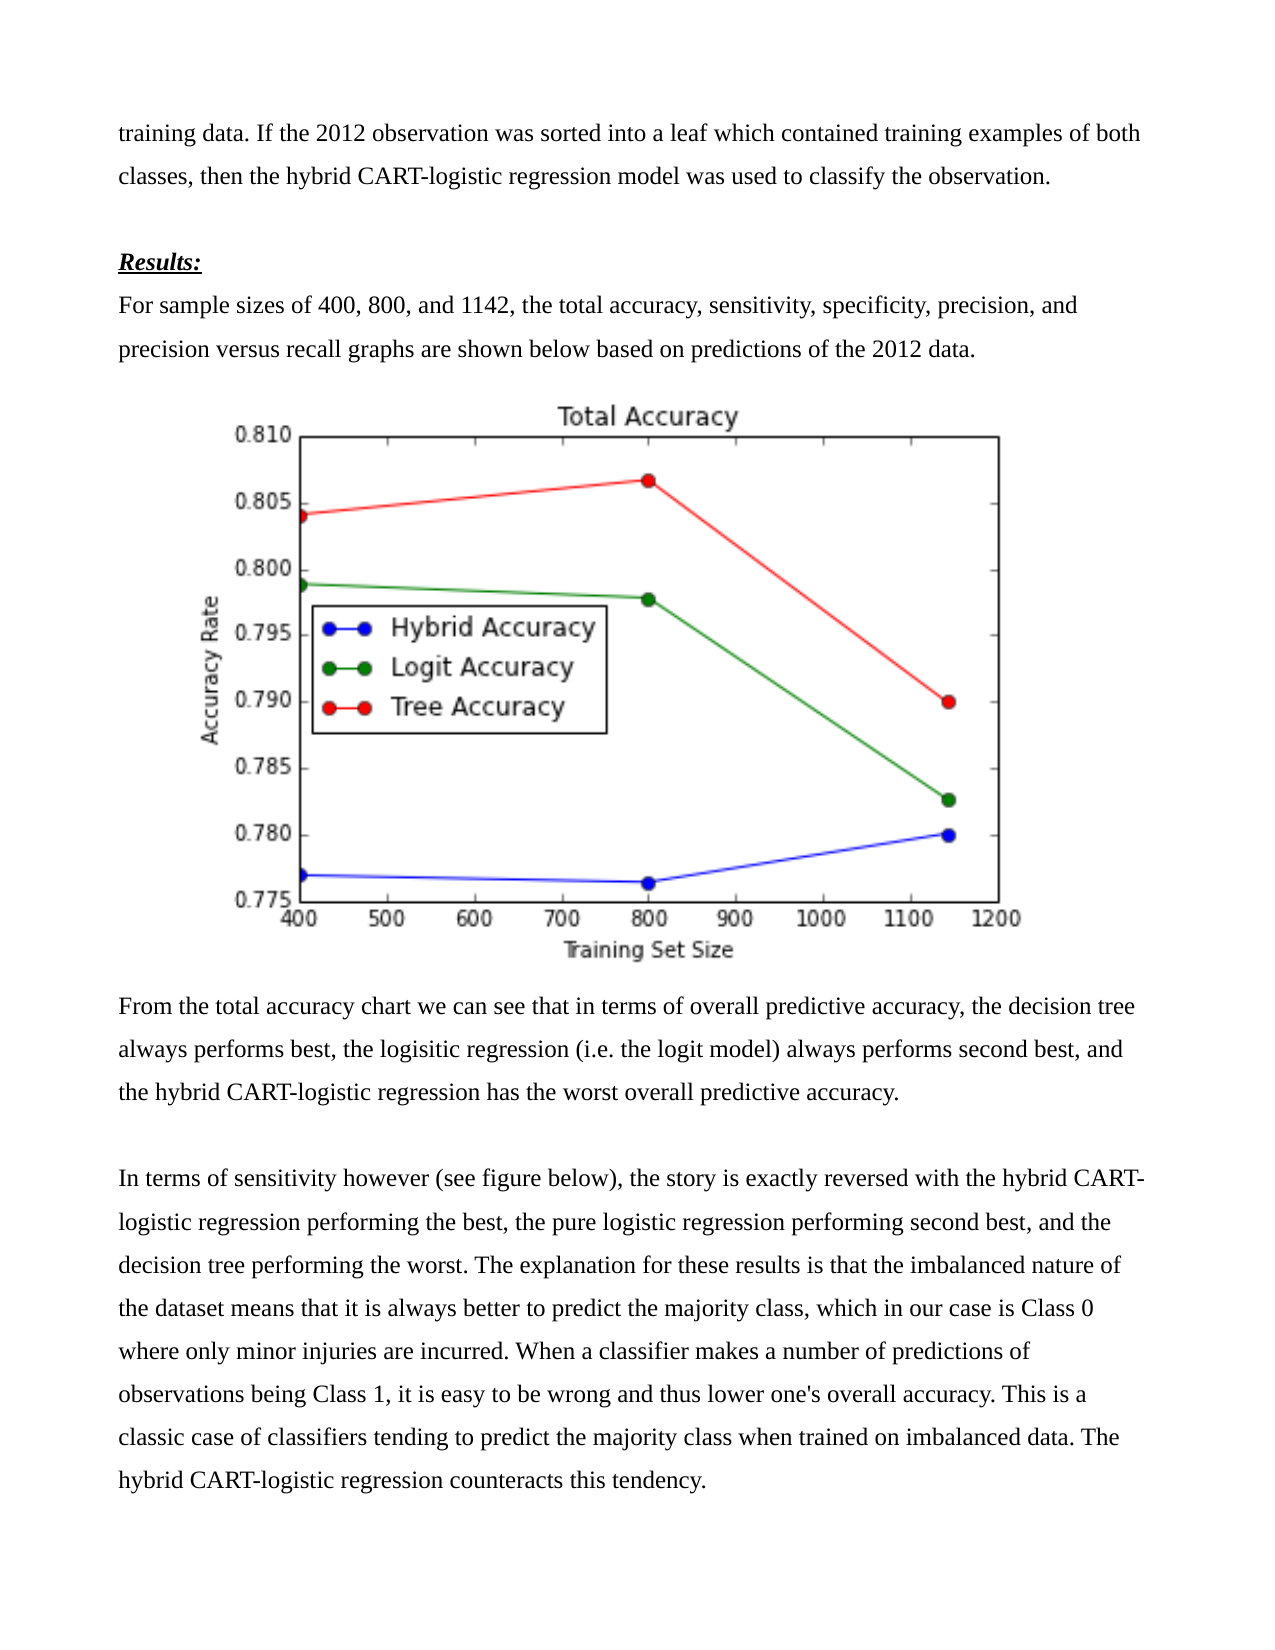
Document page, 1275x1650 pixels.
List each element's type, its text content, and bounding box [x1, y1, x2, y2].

text In terms of sensitivity however (see figure below), the story is exactly reversed with the hybrid CART-logistic regression performing the best, the pure logistic regression performing second best, and the decision tree performing the worst. The explanation for these results is that the imbalanced nature of the dataset means that it is always better to predict the majority class, which in our case is Class 0 where only minor injuries are incurred. When a classifier makes a number of predictions of observations being Class 1, it is easy to be wrong and thus lower one's overall accuracy. This is a classic case of classifiers tending to predict the majority class when trained on imbalanced data. The hybrid CART-logistic regression counteracts this tendency. [118, 1163, 1157, 1494]
text From the total accuracy chart we can see that in terms of overall predictive accuracy, the decision tree always performs best, the logisitic regression (i.e. the logit model) always performs second best, and the hybrid CART-logistic regression has the worst overall predictive accuracy. [118, 377, 1157, 1106]
picture [187, 376, 1088, 977]
text Results: [118, 247, 1157, 276]
text For sample sizes of 400, 800, and 1142, the total accuracy, sensitivity, specificity, precision, and precision versus recall graphs are shown below based on predictions of the 2012 data. [118, 291, 1157, 362]
text training data. If the 2012 observation was sorted into a leaf which contained training examples of both classes, then the hybrid CART-logistic regression model was used to classify the observation. [118, 118, 1157, 190]
